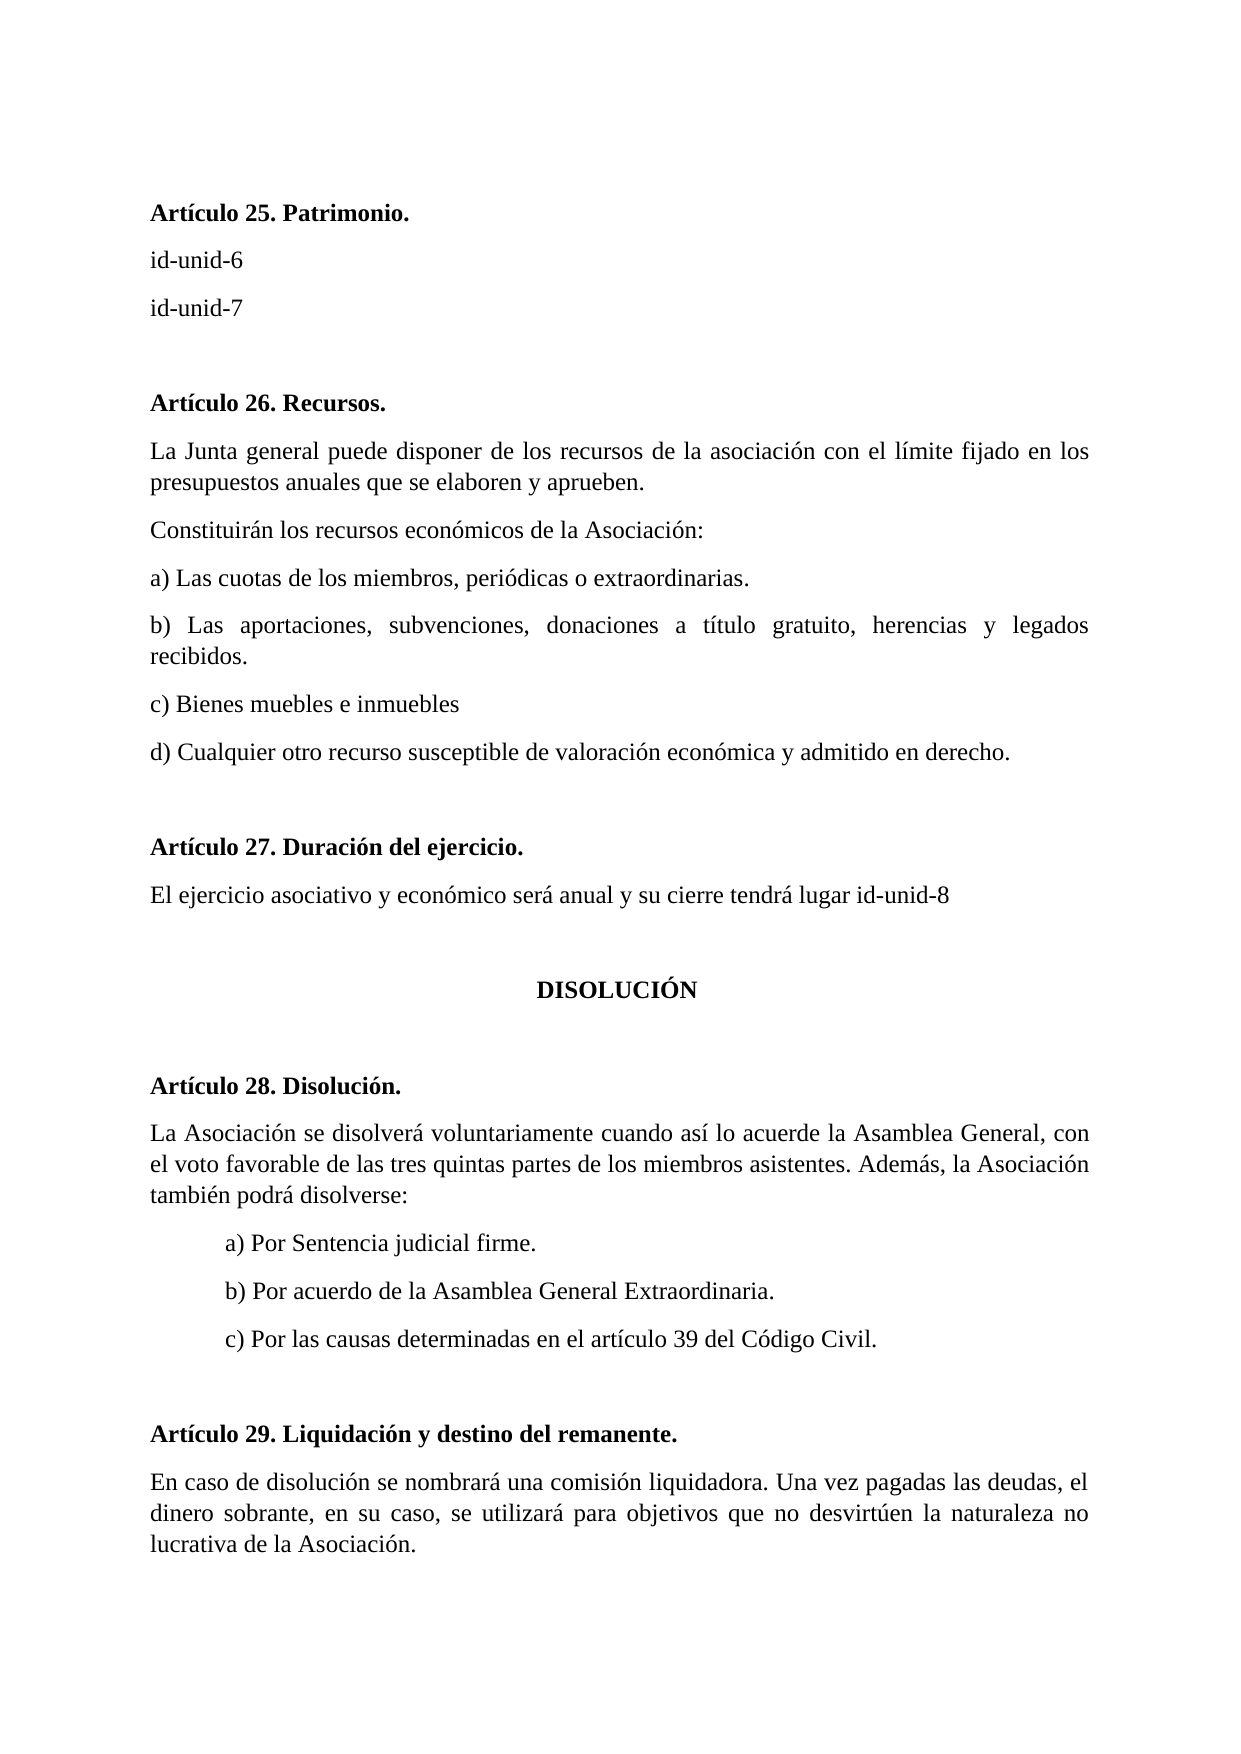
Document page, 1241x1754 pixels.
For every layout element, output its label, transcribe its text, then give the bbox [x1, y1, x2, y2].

text DISOLUCIÓN [150, 975, 1090, 1004]
text id-unid-6 [150, 245, 1090, 274]
text Constituirán los recursos económicos de la Asociación: [150, 515, 1090, 544]
text id-unid-7 [150, 293, 1090, 322]
text Artículo 28. Disolución. [150, 1071, 1090, 1099]
text La Junta general puede disponer de los recursos de la asociación con el límite fijado en los presupuestos anuales que se elaboren y aprueben. [150, 436, 1090, 496]
text d) Cualquier otro recurso susceptible de valoración económica y admitido en derecho. [150, 737, 1090, 766]
text Artículo 29. Liquidación y destino del remanente. [150, 1419, 1090, 1448]
text b) Las aportaciones, subvenciones, donaciones a título gratuito, herencias y legados recibidos. [150, 610, 1090, 670]
text Artículo 25. Patrimonio. [150, 198, 1090, 226]
text Artículo 26. Recursos. [150, 388, 1090, 417]
text El ejercicio asociativo y económico será anual y su cierre tendrá lugar id-unid-8 [150, 880, 1090, 909]
text a) Por Sentencia judicial firme. [150, 1228, 1090, 1257]
text b) Por acuerdo de la Asamblea General Extraordinaria. [150, 1276, 1090, 1305]
text c) Por las causas determinadas en el artículo 39 del Código Civil. [150, 1324, 1090, 1352]
text En caso de disolución se nombrará una comisión liquidadora. Una vez pagadas las deudas, el dinero sobrante, en su caso, se utilizará para objetivos que no desvirtúen la naturaleza no lucrativa de la Asociación. [150, 1467, 1090, 1558]
text La Asociación se disolverá voluntariamente cuando así lo acuerde la Asamblea General, con el voto favorable de las tres quintas partes de los miembros asistentes. Además, la Asociación también podrá disolverse: [150, 1118, 1090, 1209]
text c) Bienes muebles e inmuebles [150, 689, 1090, 718]
text Artículo 27. Duración del ejercicio. [150, 832, 1090, 861]
text a) Las cuotas de los miembros, periódicas o extraordinarias. [150, 563, 1090, 591]
